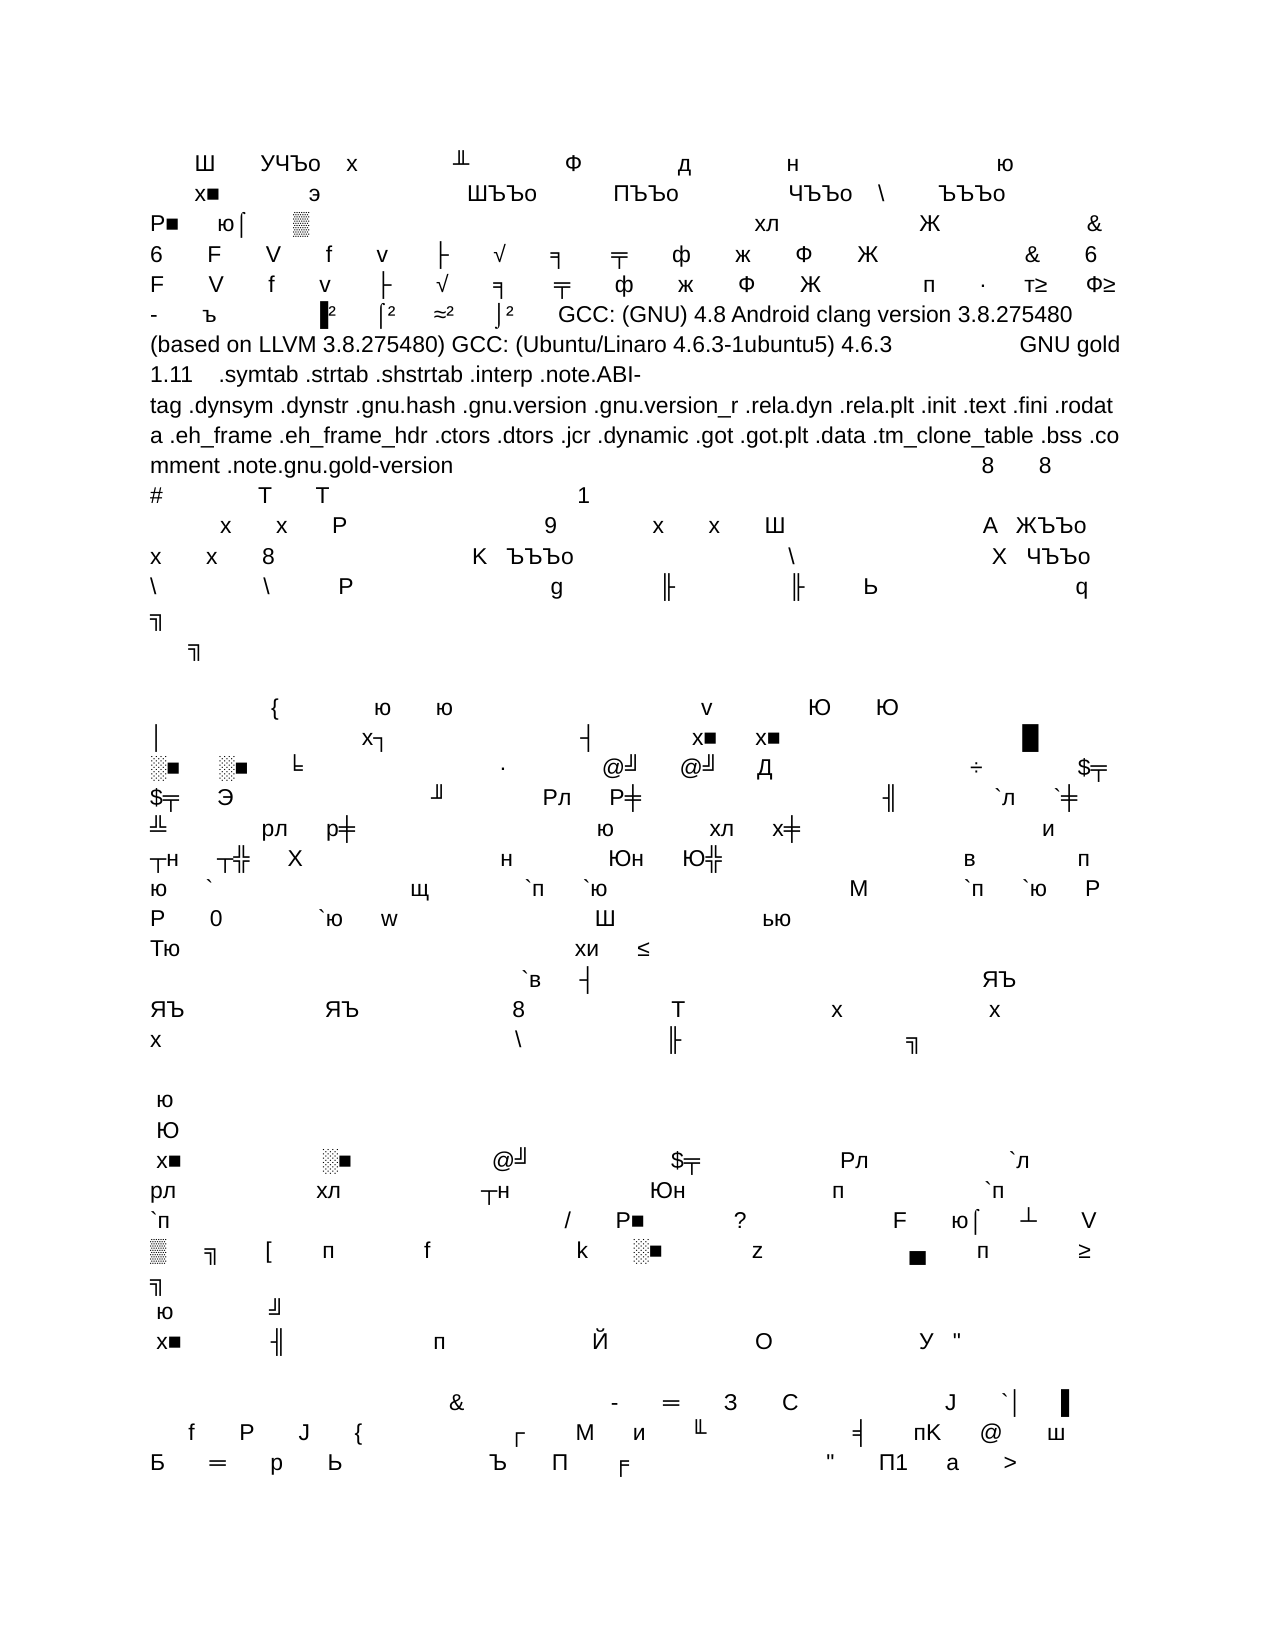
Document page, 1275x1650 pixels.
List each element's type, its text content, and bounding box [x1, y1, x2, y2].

text f P J { ┌ M и ╙ ╡ пK @ ш Б ═ p Ь Ъ П ╒ " П1 а > F ╟$ о b k ░ [150, 1419, 1125, 1475]
text ю ╝ [150, 1298, 1125, 1324]
text x■ ╢ п Й О У " & - ═ З C J `│ ▌ [150, 1328, 1125, 1415]
text ю Ю [150, 1086, 1125, 1143]
text x■ ░■ @╝ $╤ Pл `л pл xл ┬н Юн п `п `п / P■ ? F ю⌠ ┴ V ▒ ╗ [ п f k ░■ z ▄ п ≥ ╗ [150, 1147, 1125, 1294]
text x■ э ШЪЪo ПЪЪo ЧЪЪo \ ЪЪЪo P■ ю⌠ ▒ xл Ж & 6 F V f v ├ √ ╕ ╤ ф ж Ф Ж & 6 F V f v ├ √ ╕ ╤ ф ж Ф Ж п ∙ т≥ Ф≥ - ъ ▐² ⌠² ≈² ⌡² GCC: (GNU) 4.8 Android clang version 3.8.275480 (based on LLVM 3.8.275480) GCC: (Ubuntu/Linaro 4.6.3-1ubuntu5) 4.6.3 GNU gold 1.11 .symtab .strtab .shstrtab .interp .note.ABI-tag .dynsym .dynstr .gnu.hash .gnu.version .gnu.version_r .rela.dyn .rela.plt .init .text .fini .rodata .eh_frame .eh_frame_hdr .ctors .dtors .jcr .dynamic .got .got.plt .data .tm_clone_table .bss .comment .note.gnu.gold-version 8 8 # T T 1 x x P 9 х х Ш A ЖЪЪo х х 8 K ЪЪЪo \ X ЧЪЪo \ \ P g ╟ ╟ Ь q ╗ ╗ { ю ю v Ю Ю │ x┐ ┤ x■ x■ █ ░■ ░■ ╘ ∙ @╝ @╝ Д ÷ $╤ $╤ Э ╜ Pл P╪ ╢ `л `╪ ╩ pл p╪ ю xл x╪ и ┬н ┬╬ X н Юн Ю╬ в п ю ` щ `п `ю М `п `ю P Р 0 `ю w Ш ью Тю хи ≤ [150, 180, 1125, 962]
text `в ┤ ЯЪ ЯЪ ЯЪ 8 T x х х \ ╟ ╗ [150, 966, 1125, 1083]
text Ш УЧЪo х ╨ Ф д н ю [150, 150, 1125, 176]
